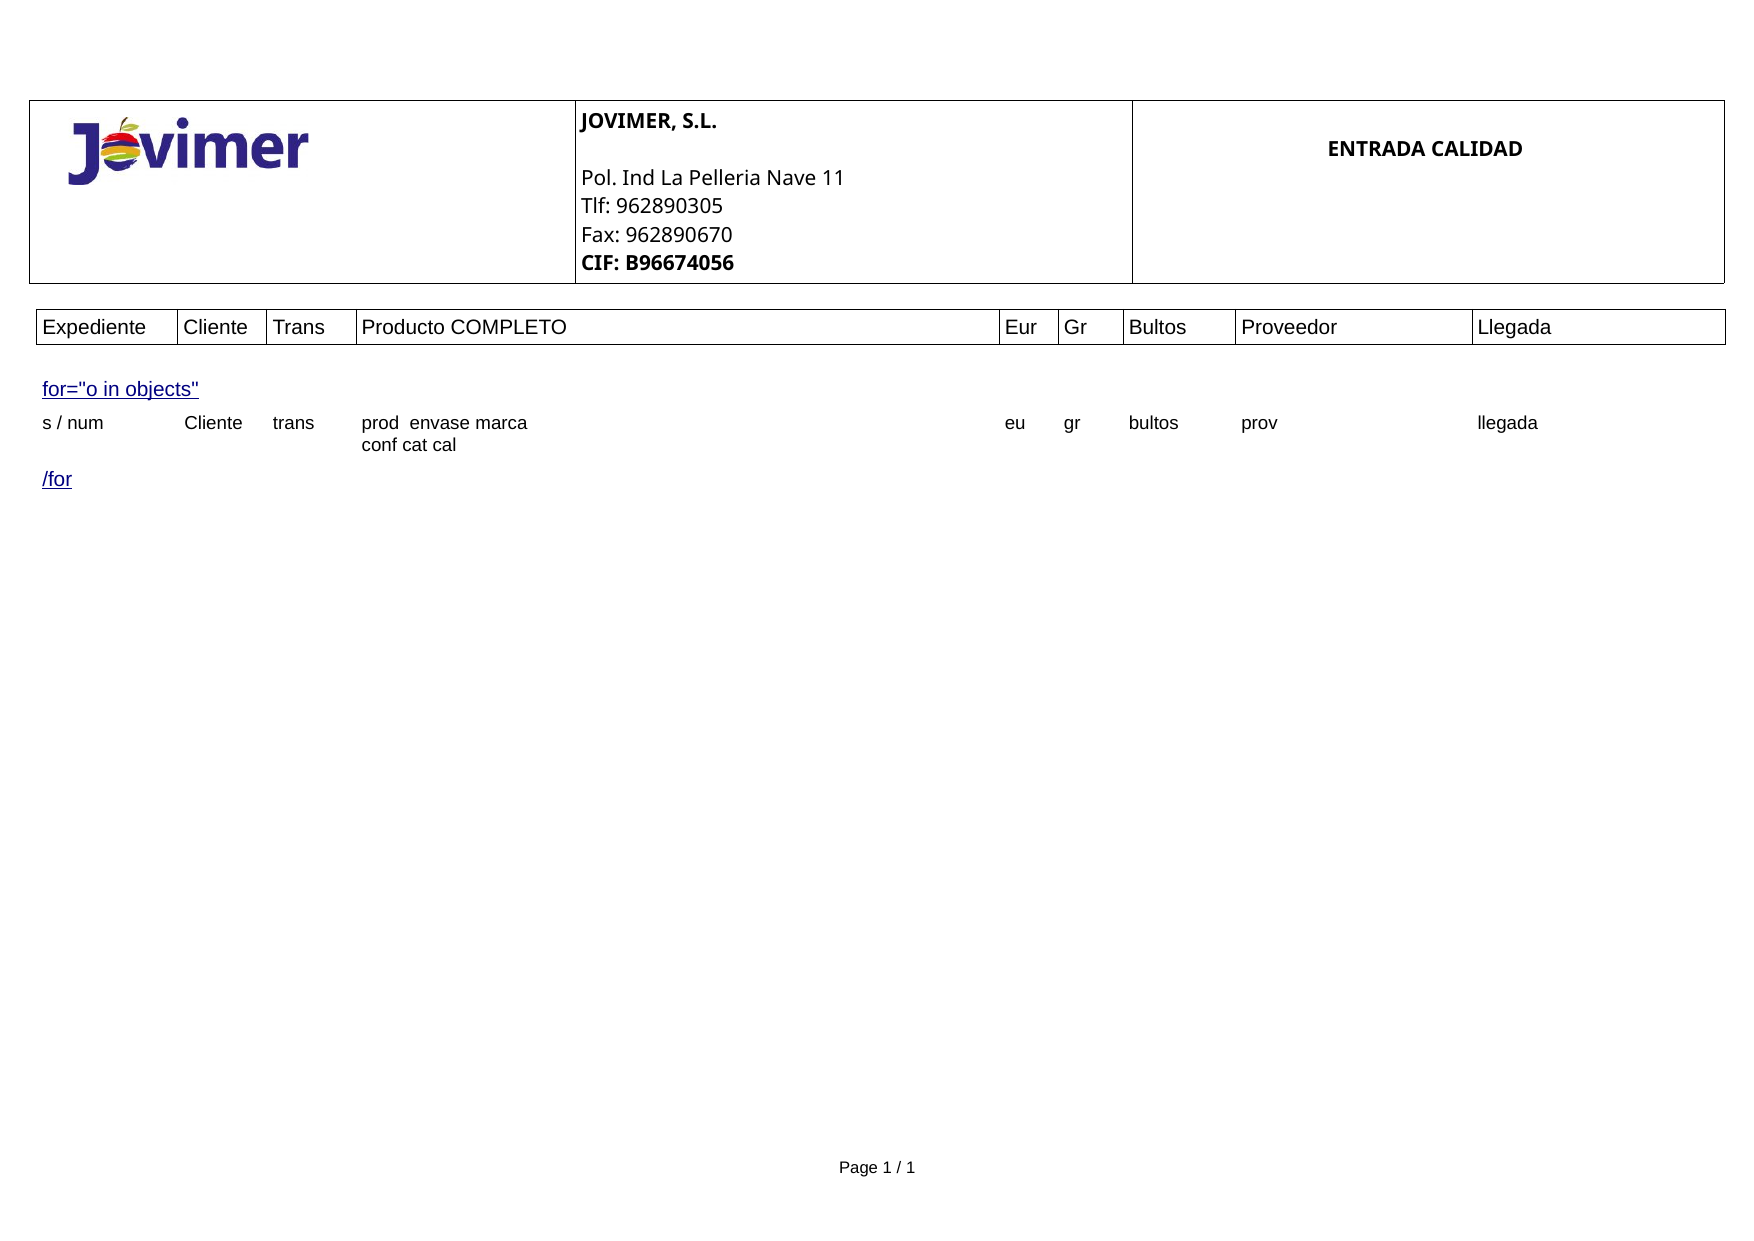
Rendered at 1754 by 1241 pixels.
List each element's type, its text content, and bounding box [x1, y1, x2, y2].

table_header for="o in objects" [36, 371, 1725, 406]
table_header Proveedor [1236, 310, 1472, 344]
table_header Bultos [1124, 310, 1235, 344]
table_cell bultos [1123, 406, 1235, 461]
picture [68, 117, 309, 185]
table_cell gr [1058, 406, 1123, 461]
table_cell prov [1235, 406, 1472, 461]
table_header Llegada [1473, 310, 1725, 344]
table_header Trans [267, 310, 356, 344]
table_cell Cliente [179, 406, 267, 461]
table_cell trans [267, 406, 356, 461]
table_header ENTRADA CALIDAD [1133, 101, 1724, 282]
table_header Expediente [37, 310, 177, 344]
table_cell s / num [36, 406, 178, 461]
table_header Cliente [178, 310, 266, 344]
table_header [30, 101, 575, 282]
table_header Gr [1059, 310, 1123, 344]
table_cell prod envase marca conf cat cal [356, 406, 999, 461]
table_header JOVIMER, S.L. Pol. Ind La Pelleria Nave 11 Tlf: 962890305 Fax: 962890670 CIF: B96674056 [576, 101, 1132, 282]
table_header Eur [1000, 310, 1058, 344]
table_header Producto COMPLETO [357, 310, 999, 344]
table_cell eu [999, 406, 1058, 461]
table_cell llegada [1472, 406, 1725, 461]
table_cell /for [36, 461, 1725, 496]
